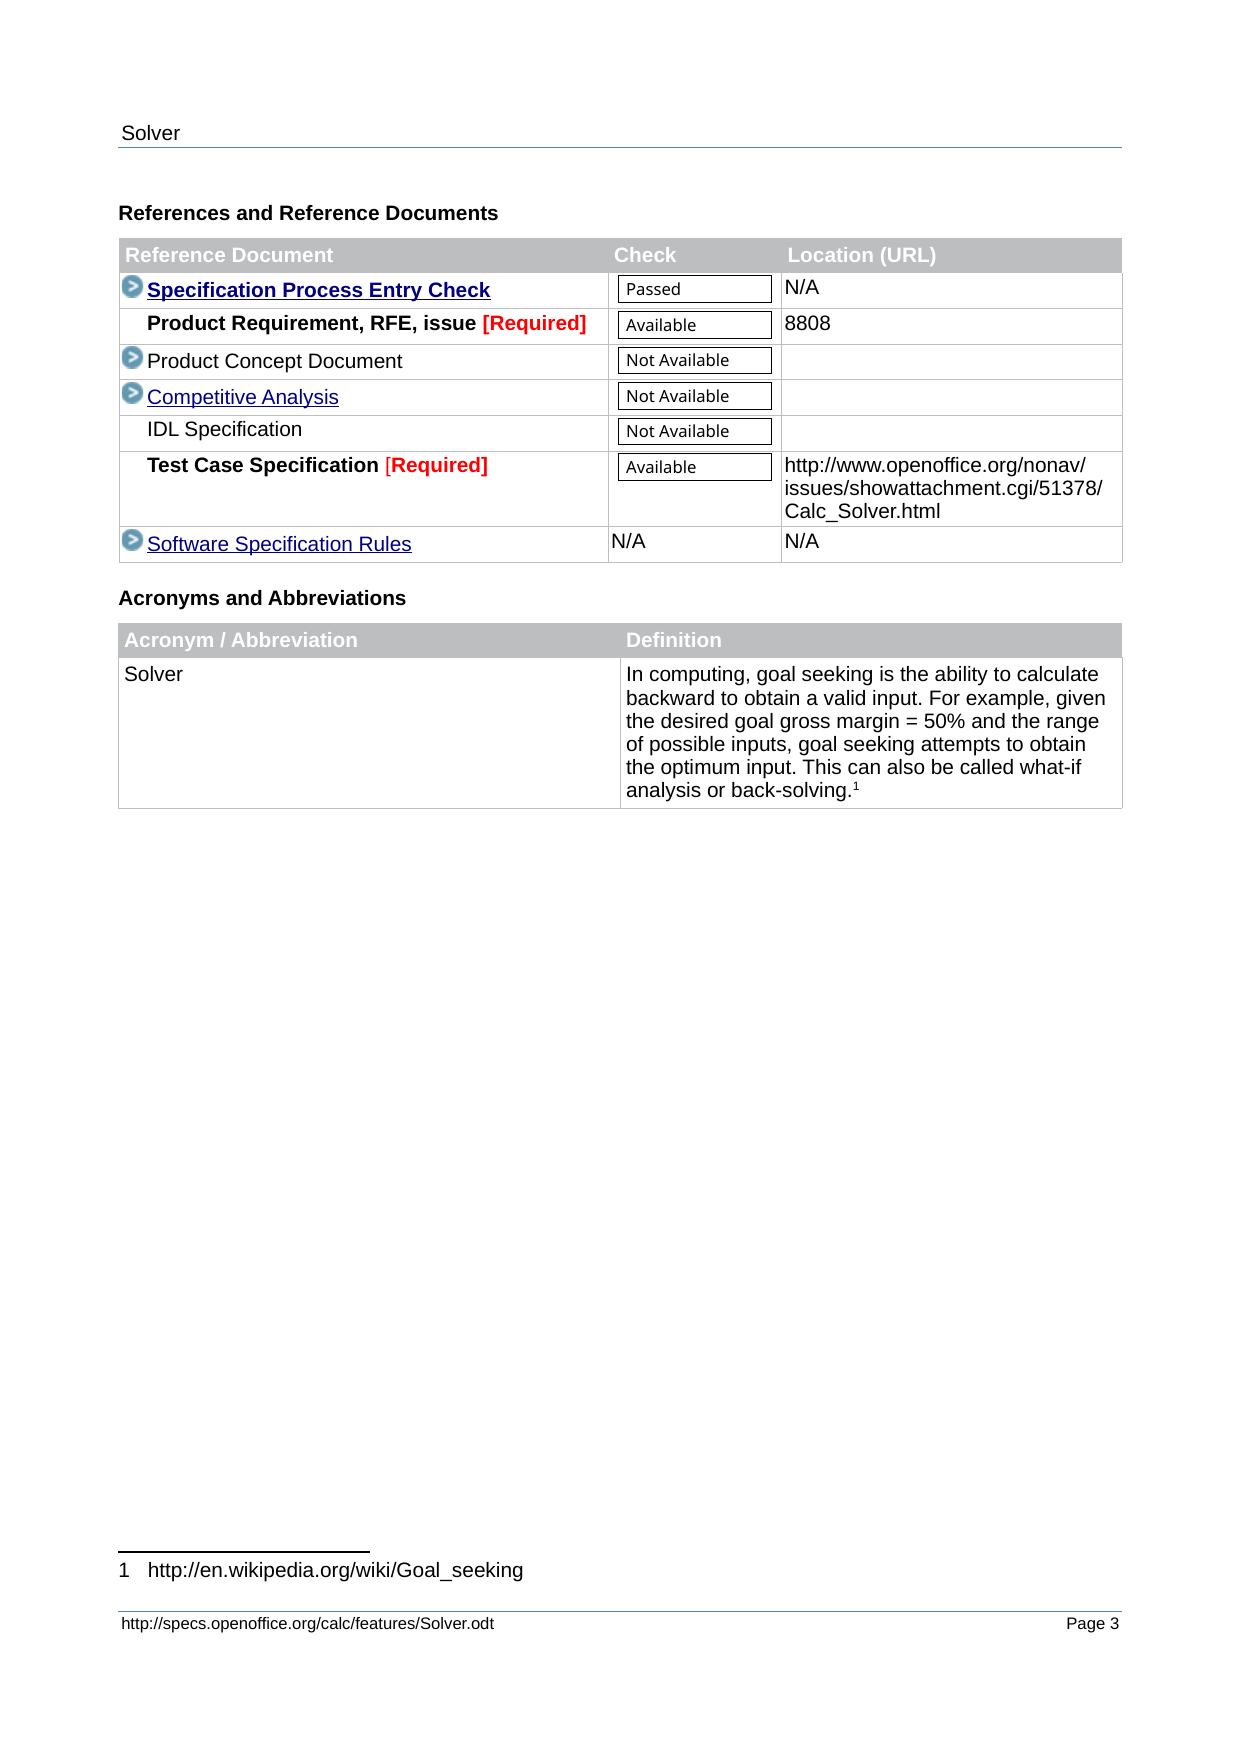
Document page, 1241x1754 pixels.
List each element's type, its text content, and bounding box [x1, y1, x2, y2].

table_cell Product Requirement, RFE, issue [Required] [120, 309, 608, 344]
table_header Check [609, 238, 781, 273]
table_cell [609, 416, 781, 451]
subtitle References and Reference Documents [118, 202, 1122, 225]
table_cell Specification Process Entry Check [120, 273, 608, 308]
table_cell N/A [782, 527, 1122, 562]
subtitle Acronyms and Abbreviations [118, 587, 1122, 610]
table_cell <Please enter location here> [782, 345, 1122, 379]
table_cell Test Case Specification [Required] [120, 452, 608, 526]
table_cell N/A [609, 527, 781, 562]
table_cell <Please enter location here> [782, 416, 1122, 451]
table_cell <Please enter location here> [782, 380, 1122, 415]
table_cell Product Concept Document [120, 345, 608, 379]
table_cell [609, 452, 781, 526]
table_cell [609, 380, 781, 415]
picture [121, 382, 147, 404]
table_cell [609, 345, 781, 379]
table_header Location (URL) [782, 238, 1122, 273]
table_cell Solver [119, 658, 620, 808]
table_header Reference Document [119, 238, 608, 273]
picture [121, 275, 147, 298]
table_cell http://www.openoffice.org/nonav/issues/showattachment.cgi/51378/Calc_Solver.html [782, 452, 1122, 526]
picture [121, 529, 147, 551]
table_cell Competitive Analysis [120, 380, 608, 415]
table_cell Software Specification Rules [120, 527, 608, 562]
table_cell [609, 309, 781, 344]
table_cell IDL Specification [120, 416, 608, 451]
table_cell N/A [782, 273, 1122, 308]
table_header Definition [620, 623, 1122, 657]
table_cell 8808 [782, 309, 1122, 344]
picture [121, 346, 147, 369]
table_header Acronym / Abbreviation [118, 623, 620, 657]
table_cell [609, 273, 781, 308]
table_cell In computing, goal seeking is the ability to calculate backward to obtain a valid input. For example, given the desired goal gross margin = 50% and the range of possible inputs, goal seeking attempts to obtain the optimum input. This can also be called what-if analysis or back-solving. [621, 658, 1122, 808]
